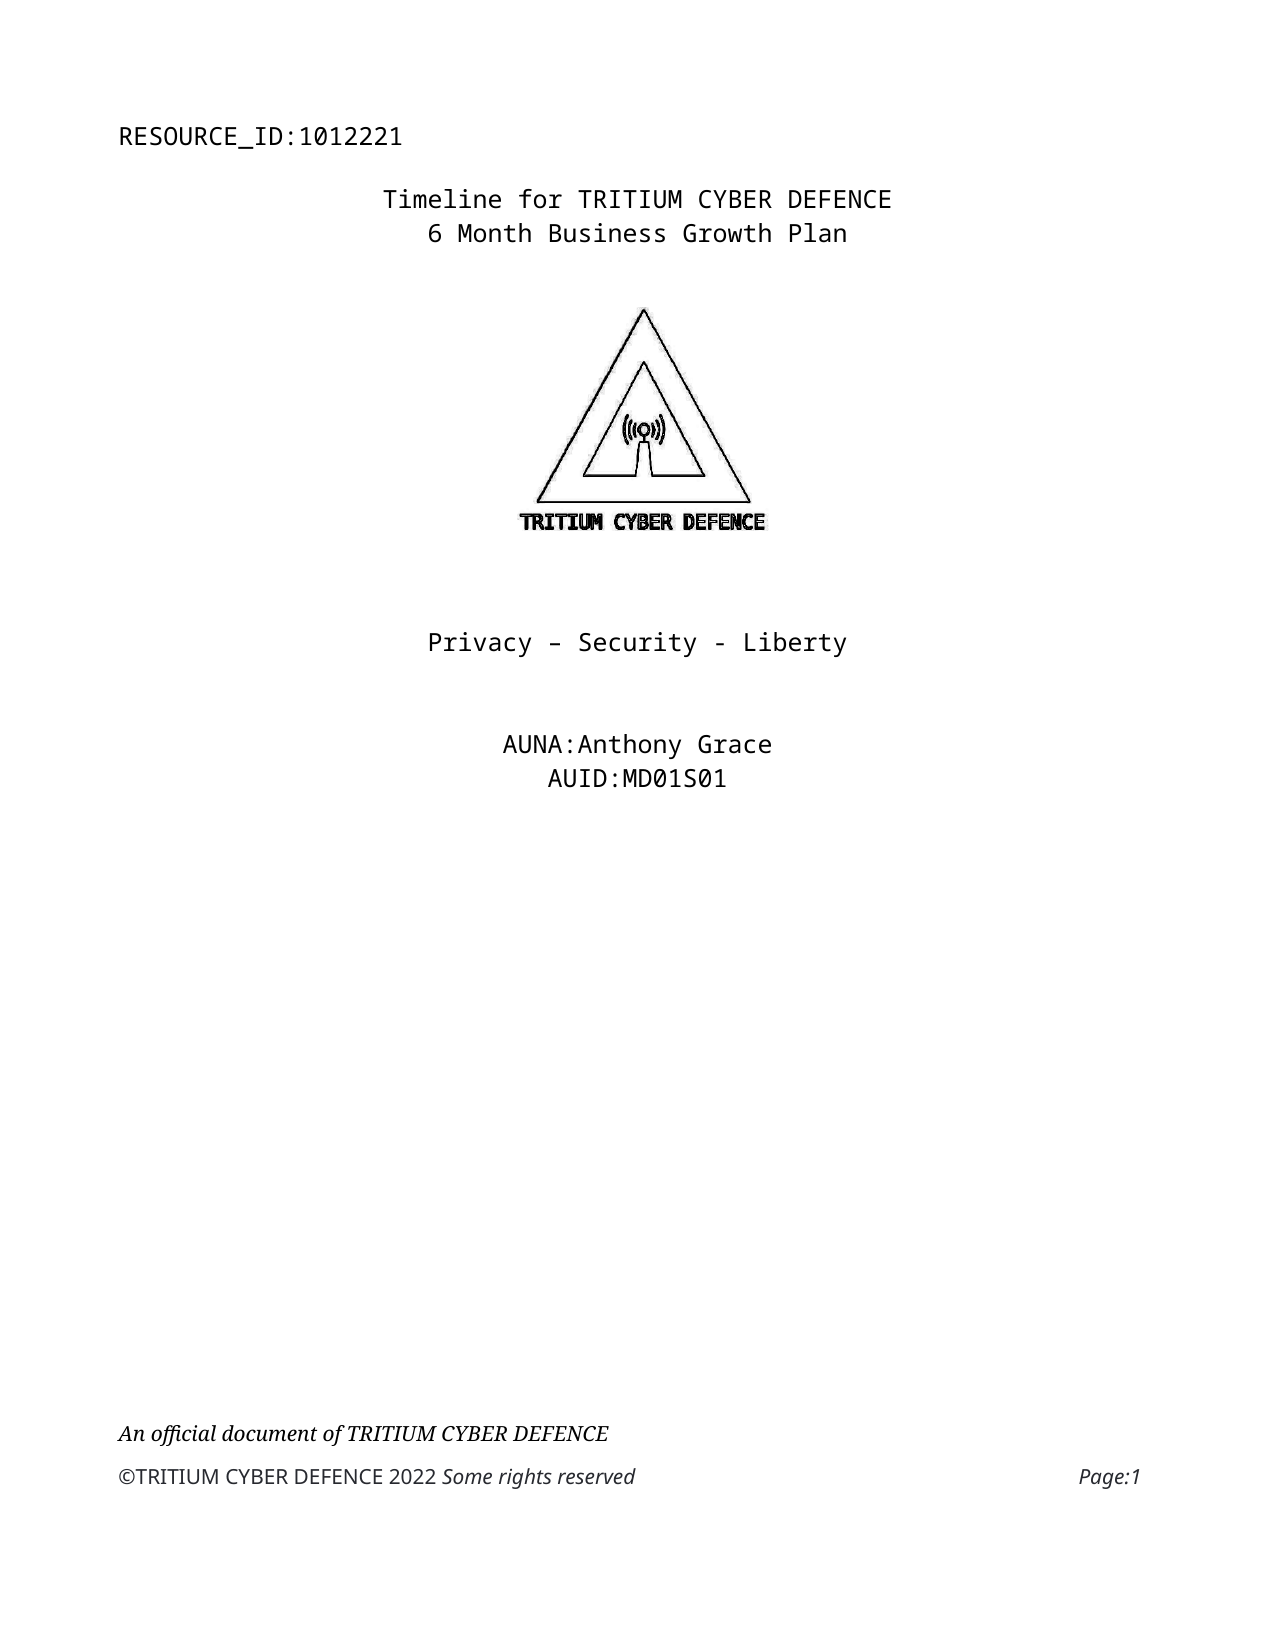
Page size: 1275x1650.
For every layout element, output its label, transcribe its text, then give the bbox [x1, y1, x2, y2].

picture [490, 269, 803, 582]
text AUNA:Anthony Grace [118, 727, 1157, 761]
text AUID:MD01S01 [118, 761, 1157, 795]
text Privacy – Security - Liberty [118, 624, 1157, 658]
text 6 Month Business Growth Plan [118, 216, 1157, 250]
text Timeline for TRITIUM CYBER DEFENCE [118, 182, 1157, 216]
